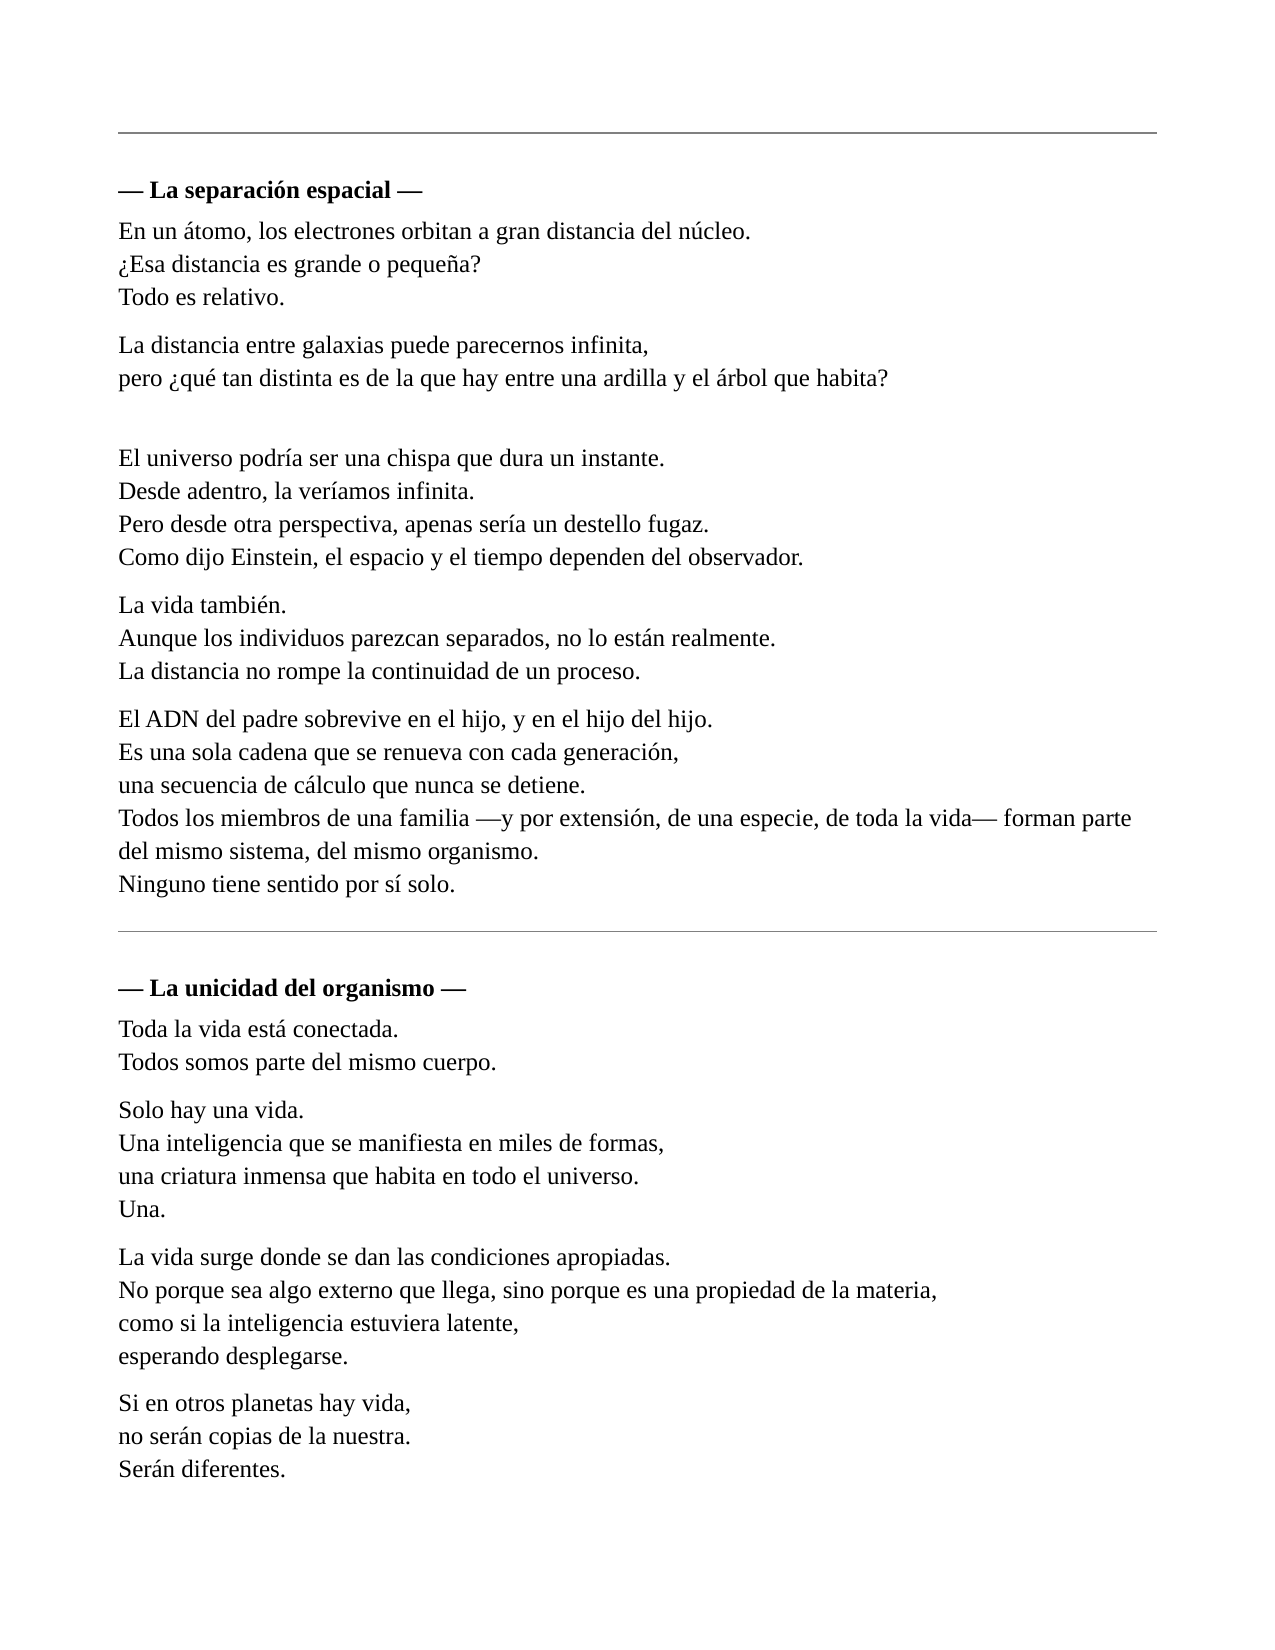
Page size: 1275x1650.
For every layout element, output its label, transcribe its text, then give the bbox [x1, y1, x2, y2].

text Solo hay una vida. Una inteligencia que se manifiesta en miles de formas, una criatura inmensa que habita en todo el universo. Una. [118, 1095, 1157, 1223]
text La vida también. Aunque los individuos parezcan separados, no lo están realmente. La distancia no rompe la continuidad de un proceso. [118, 590, 1157, 685]
text La vida surge donde se dan las condiciones apropiadas. No porque sea algo externo que llega, sino porque es una propiedad de la materia, como si la inteligencia estuviera latente, esperando desplegarse. [118, 1242, 1157, 1369]
text Si en otros planetas hay vida, no serán copias de la nuestra. Serán diferentes. [118, 1388, 1157, 1483]
text En un átomo, los electrones orbitan a gran distancia del núcleo. ¿Esa distancia es grande o pequeña? Todo es relativo. [118, 216, 1157, 311]
text Toda la vida está conectada. Todos somos parte del mismo cuerpo. [118, 1014, 1157, 1076]
text La distancia entre galaxias puede parecernos infinita, pero ¿qué tan distinta es de la que hay entre una ardilla y el árbol que habita? [118, 330, 1157, 424]
text El universo podría ser una chispa que dura un instante. Desde adentro, la veríamos infinita. Pero desde otra perspectiva, apenas sería un destello fugaz. Como dijo Einstein, el espacio y el tiempo dependen del observador. [118, 443, 1157, 571]
subtitle — La unicidad del organismo — [118, 973, 1157, 1002]
text El ADN del padre sobrevive en el hijo, y en el hijo del hijo. Es una sola cadena que se renueva con cada generación, una secuencia de cálculo que nunca se detiene. Todos los miembros de una familia —y por extensión, de una especie, de toda la vida— forman parte del mismo sistema, del mismo organismo. Ninguno tiene sentido por sí solo. [118, 704, 1157, 898]
subtitle — La separación espacial — [118, 175, 1157, 204]
